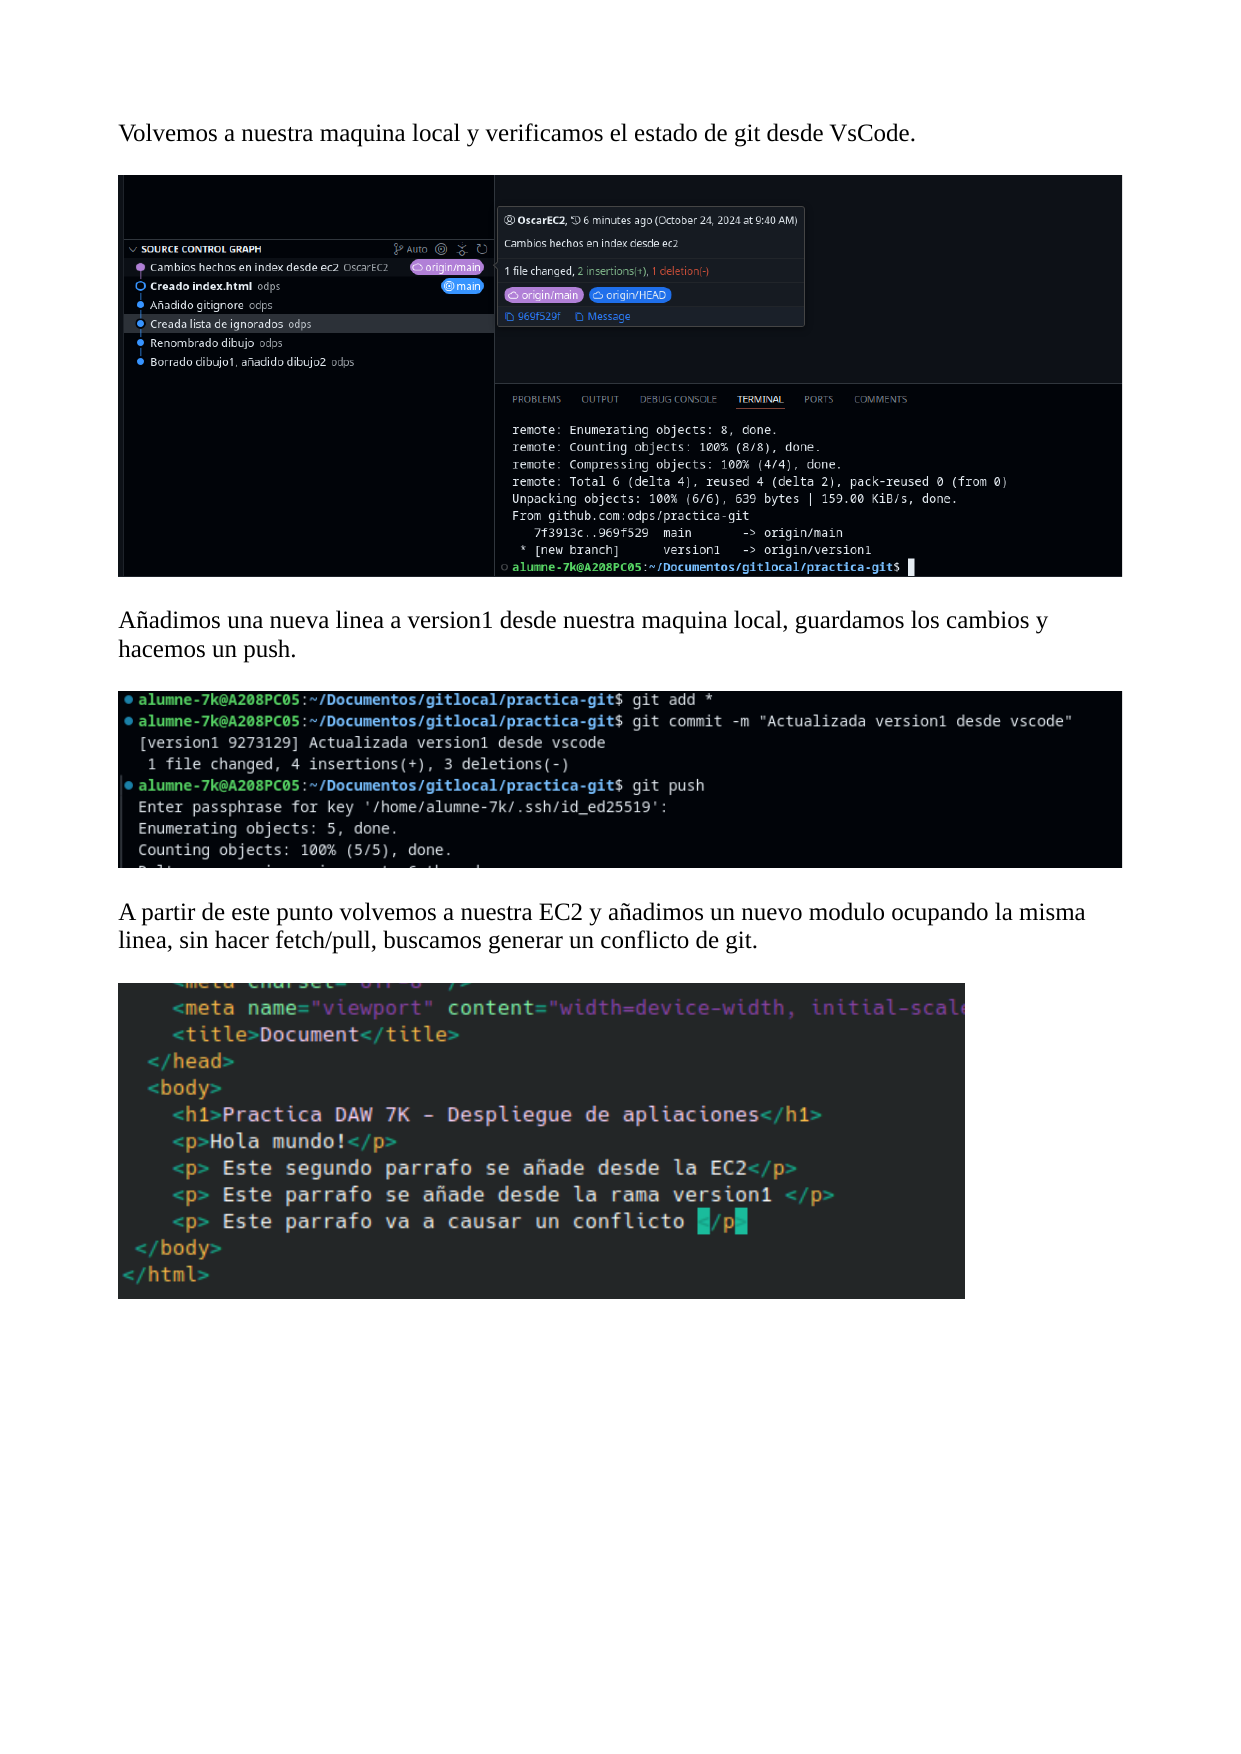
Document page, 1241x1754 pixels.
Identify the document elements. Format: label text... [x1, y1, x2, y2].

text A partir de este punto volvemos a nuestra EC2 y añadimos un nuevo modulo ocupando la misma linea, sin hacer fetch/pull, buscamos generar un conflicto de git. [118, 897, 1122, 954]
picture [118, 691, 1123, 868]
picture [118, 175, 1123, 577]
text Añadimos una nueva linea a version1 desde nuestra maquina local, guardamos los cambios y hacemos un push. [118, 605, 1122, 663]
picture [118, 983, 965, 1299]
text Volvemos a nuestra maquina local y verificamos el estado de git desde VsCode. [118, 118, 1122, 147]
